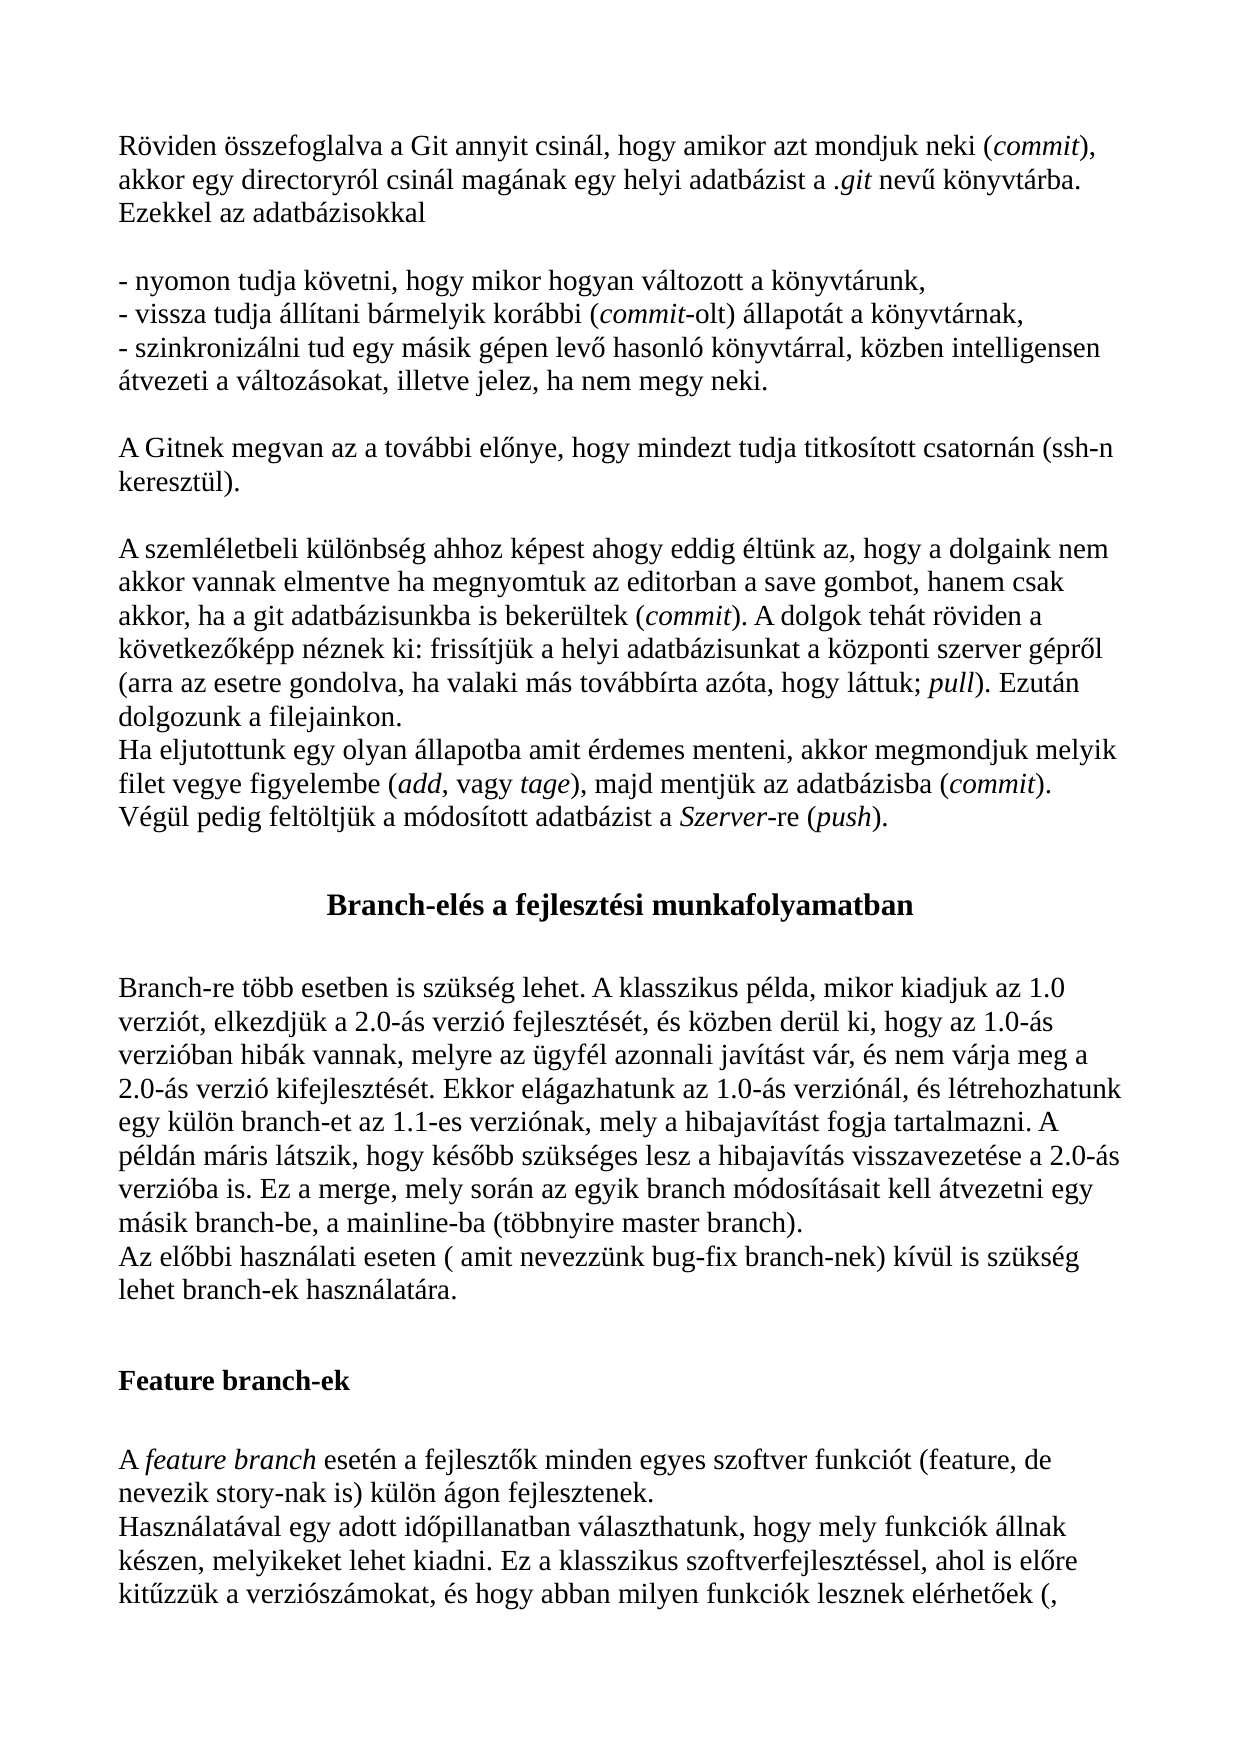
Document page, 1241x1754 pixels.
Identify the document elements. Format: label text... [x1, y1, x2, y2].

text Branch-elés a fejlesztési munkafolyamatban [118, 887, 1122, 958]
text Branch-re több esetben is szükség lehet. A klasszikus példa, mikor kiadjuk az 1.0 verziót, elkezdjük a 2.0-ás verzió fejlesztését, és közben derül ki, hogy az 1.0-ás verzióban hibák vannak, melyre az ügyfél azonnali javítást vár, és nem várja meg a 2.0-ás verzió kifejlesztését. Ekkor elágazhatunk az 1.0-ás verziónál, és létrehozhatunk egy külön branch-et az 1.1-es verziónak, mely a hibajavítást fogja tartalmazni. A példán máris látszik, hogy később szükséges lesz a hibajavítás visszavezetése a 2.0-ás verzióba is. Ez a merge, mely során az egyik branch módosításait kell átvezetni egy másik branch-be, a mainline-ba (többnyire master branch). Az előbbi használati eseten ( amit nevezzünk bug-fix branch-nek) kívül is szükség lehet branch-ek használatára. [118, 970, 1122, 1306]
text Röviden összefoglalva a Git annyit csinál, hogy amikor azt mondjuk neki (commit), akkor egy directoryról csinál magának egy helyi adatbázist a .git nevű könyvtárba. Ezekkel az adatbázisokkal - nyomon tudja követni, hogy mikor hogyan változott a könyvtárunk, - vissza tudja állítani bármelyik korábbi (commit-olt) állapotát a könyvtárnak, - szinkronizálni tud egy másik gépen levő hasonló könyvtárral, közben intelligensen átvezeti a változásokat, illetve jelez, ha nem megy neki. A Gitnek megvan az a további előnye, hogy mindezt tudja titkosított csatornán (ssh-n keresztül). A szemléletbeli különbség ahhoz képest ahogy eddig éltünk az, hogy a dolgaink nem akkor vannak elmentve ha megnyomtuk az editorban a save gombot, hanem csak akkor, ha a git adatbázisunkba is bekerültek (commit). A dolgok tehát röviden a következőképp néznek ki: frissítjük a helyi adatbázisunkat a központi szerver gépről (arra az esetre gondolva, ha valaki más továbbírta azóta, hogy láttuk; pull). Ezután dolgozunk a filejainkon. Ha eljutottunk egy olyan állapotba amit érdemes menteni, akkor megmondjuk melyik filet vegye figyelembe (add, vagy tage), majd mentjük az adatbázisba (commit). Végül pedig feltöltjük a módosított adatbázist a Szerver-re (push). [118, 128, 1122, 833]
text Feature branch-ek [118, 1363, 1122, 1397]
text A feature branch esetén a fejlesztők minden egyes szoftver funkciót (feature, de nevezik story-nak is) külön ágon fejlesztenek. Használatával egy adott időpillanatban választhatunk, hogy mely funkciók állnak készen, melyikeket lehet kiadni. Ez a klasszikus szoftverfejlesztéssel, ahol is előre kitűzzük a verziószámokat, és hogy abban milyen funkciók lesznek elérhetőek (, [118, 1408, 1122, 1610]
